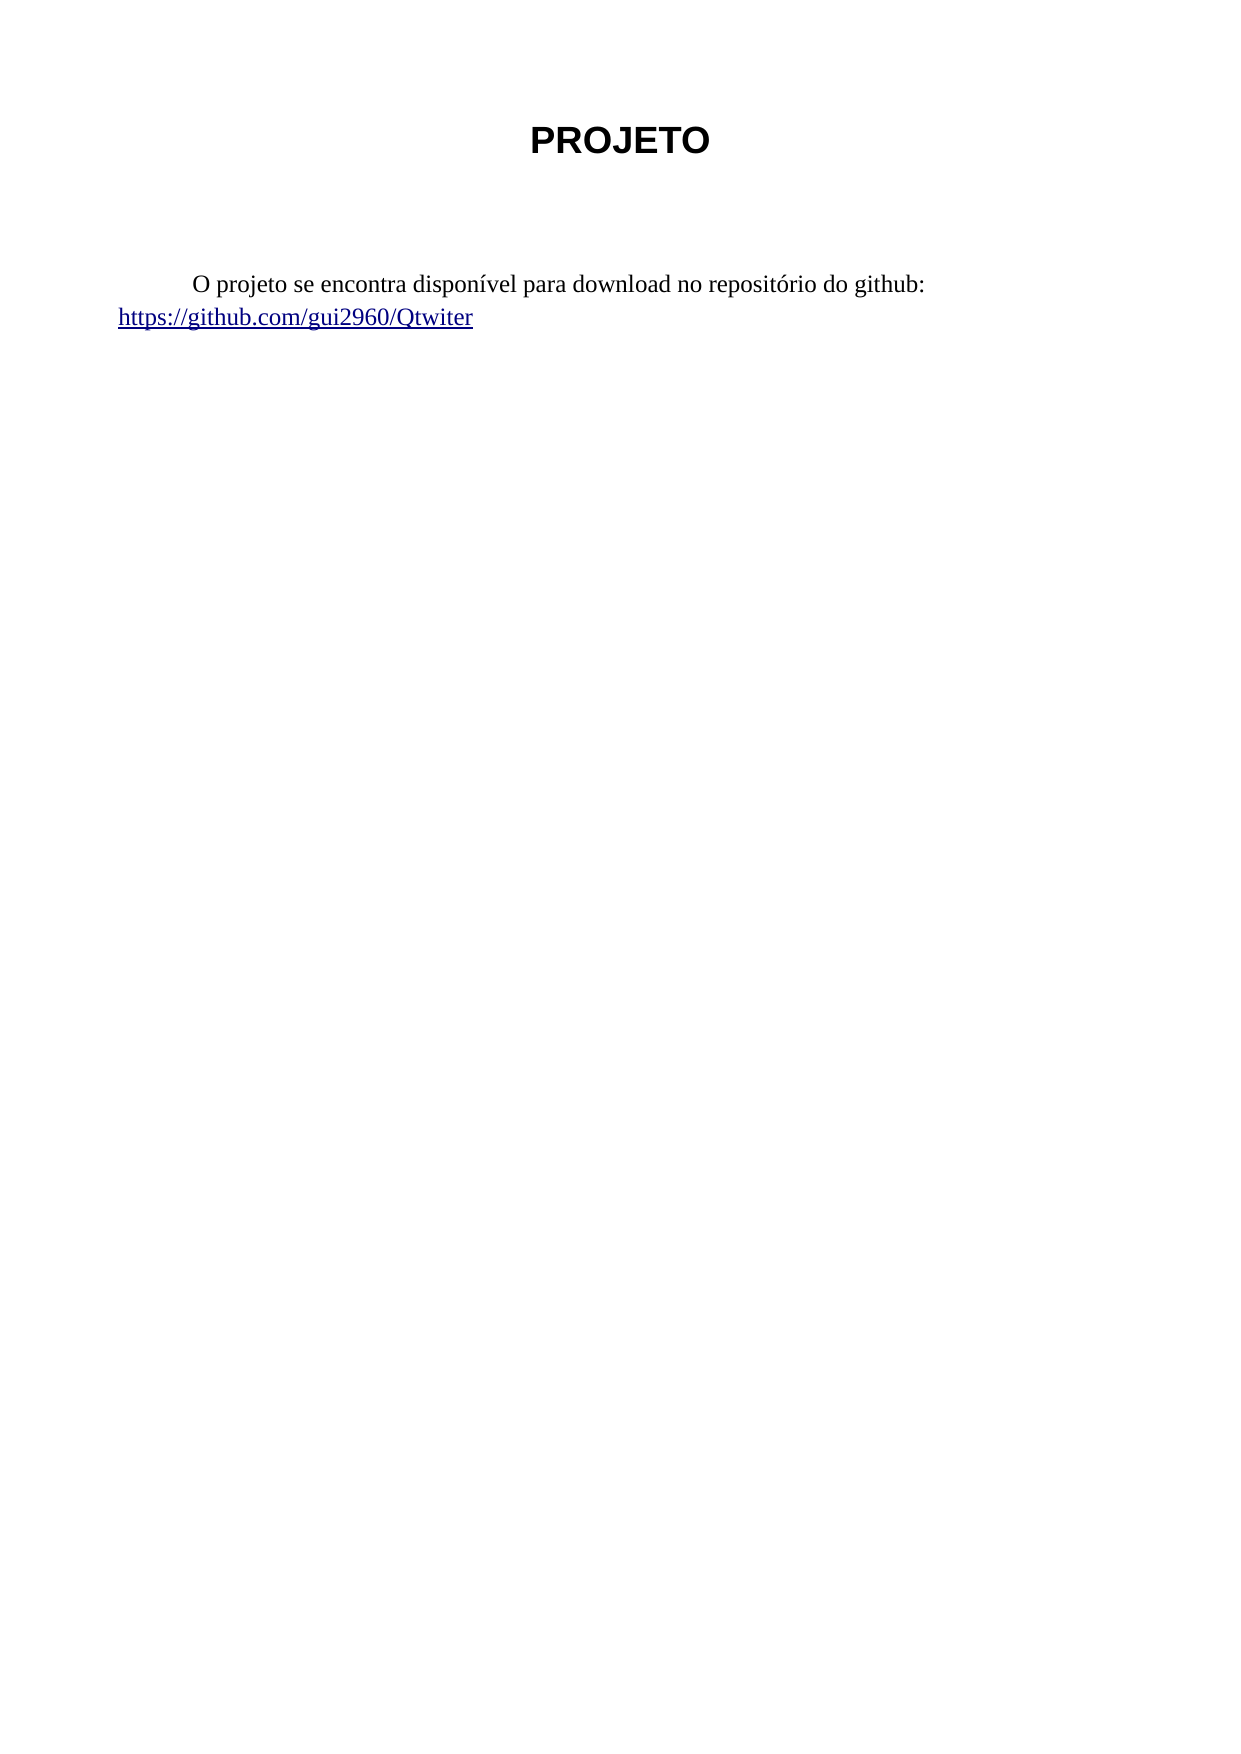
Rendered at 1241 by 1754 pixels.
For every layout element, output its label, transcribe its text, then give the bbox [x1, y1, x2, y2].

subtitle PROJETO [118, 118, 1122, 162]
text O projeto se encontra disponível para download no repositório do github: https://github.com/gui2960/Qtwiter [118, 269, 1122, 331]
